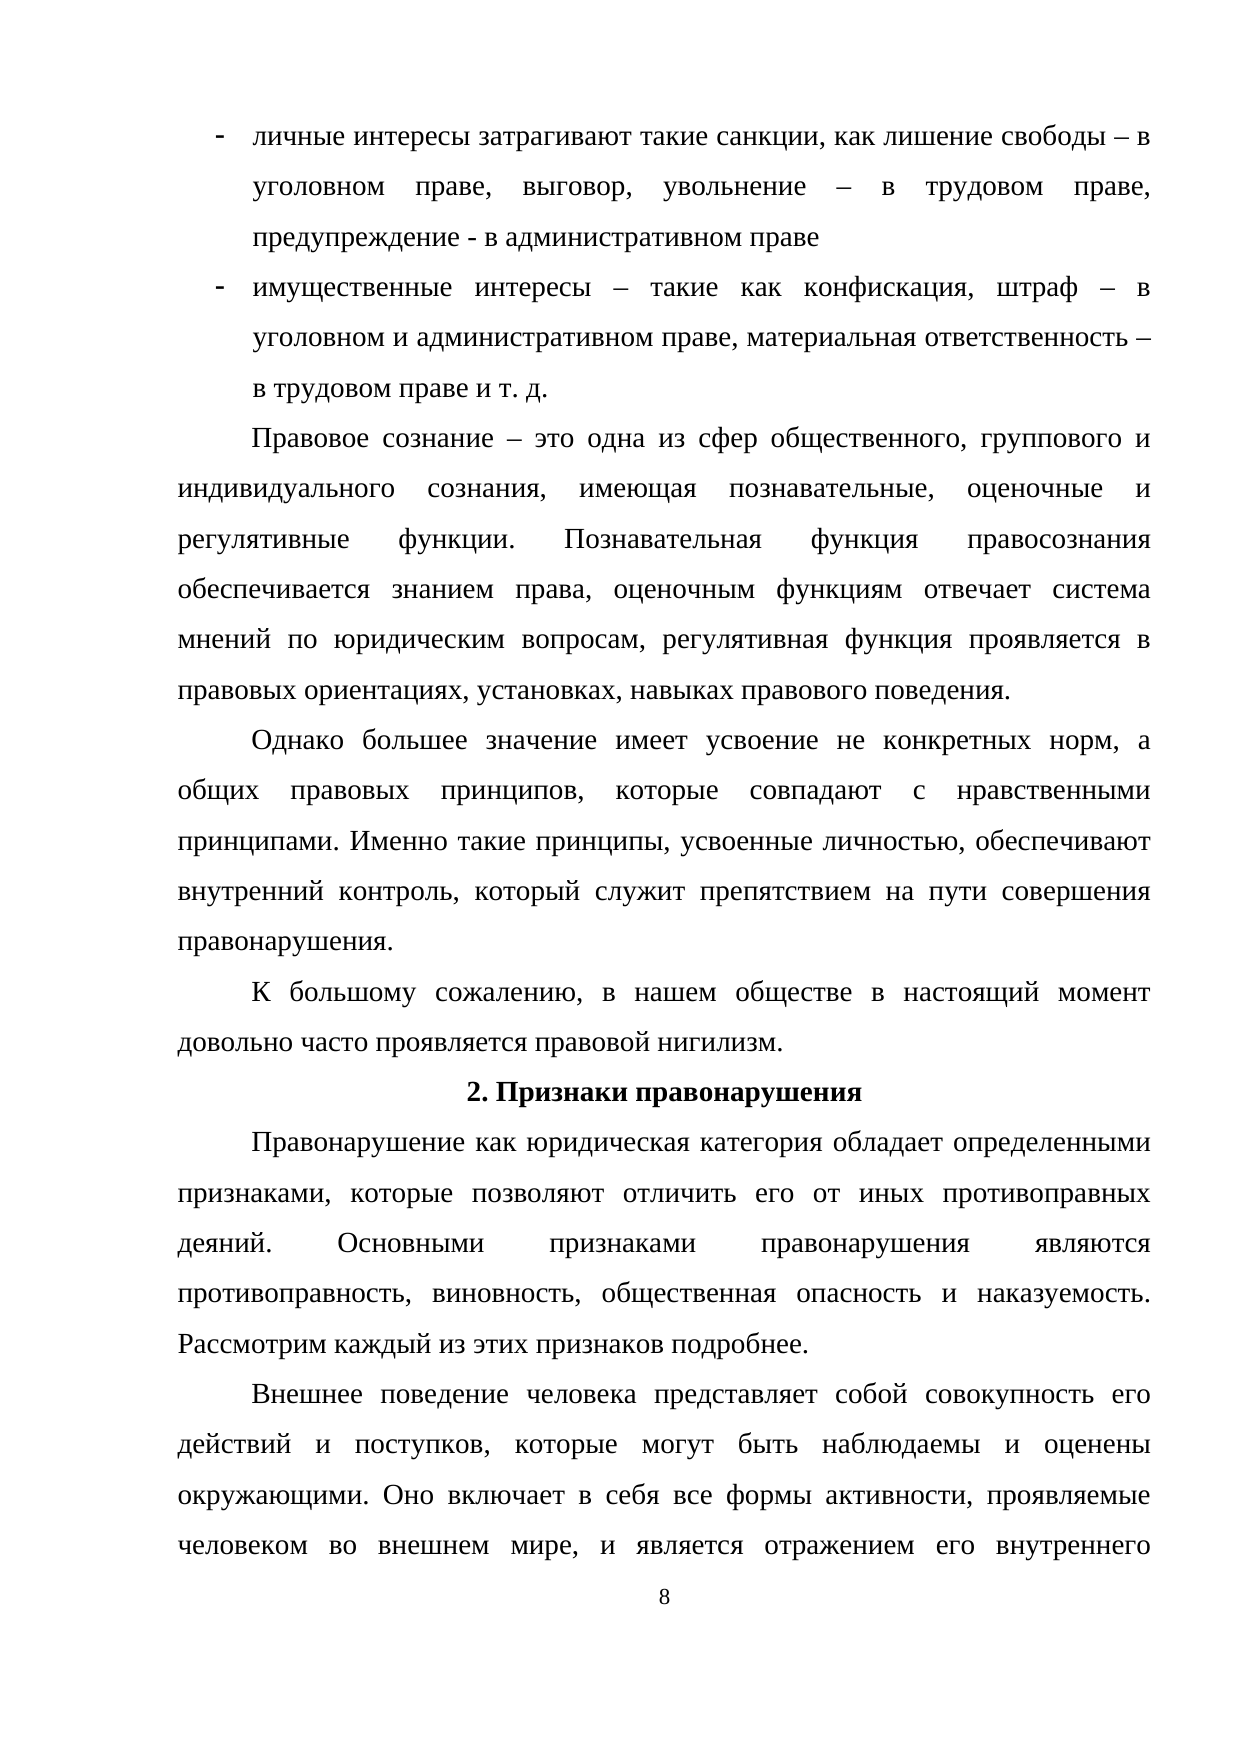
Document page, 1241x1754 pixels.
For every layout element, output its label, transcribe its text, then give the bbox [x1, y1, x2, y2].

text Однако большее значение имеет усвоение не конкретных норм, а общих правовых принципов, которые совпадают с нравственными принципами. Именно такие принципы, усвоенные личностью, обеспечивают внутренний контроль, который служит препятствием на пути совершения правонарушения. [177, 722, 1152, 957]
text Внешнее поведение человека представляет собой совокупность его действий и поступков, которые могут быть наблюдаемы и оценены окружающими. Оно включает в себя все формы активности, проявляемые человеком во внешнем мире, и является отражением его внутреннего [177, 1376, 1152, 1561]
text Правовое сознание – это одна из сфер общественного, группового и индивидуального сознания, имеющая познавательные, оценочные и регулятивные функции. Познавательная функция правосознания обеспечивается знанием права, оценочным функциям отвечает система мнений по юридическим вопросам, регулятивная функция проявляется в правовых ориентациях, установках, навыках правового поведения. [177, 420, 1152, 705]
text Правонарушение как юридическая категория обладает определенными признаками, которые позволяют отличить его от иных противоправных деяний. Основными признаками правонарушения являются противоправность, виновность, общественная опасность и наказуемость. Рассмотрим каждый из этих признаков подробнее. [177, 1124, 1152, 1359]
text К большому сожалению, в нашем обществе в настоящий момент довольно часто проявляется правовой нигилизм. [177, 974, 1152, 1057]
list имущественные интересы – такие как конфискация, штраф – в уголовном и административном праве, материальная ответственность – в трудовом праве и т. д. [215, 269, 1152, 403]
subtitle 2. Признаки правонарушения [177, 1074, 1152, 1108]
list личные интересы затрагивают такие санкции, как лишение свободы – в уголовном праве, выговор, увольнение – в трудовом праве, предупреждение - в административном праве [215, 118, 1152, 252]
